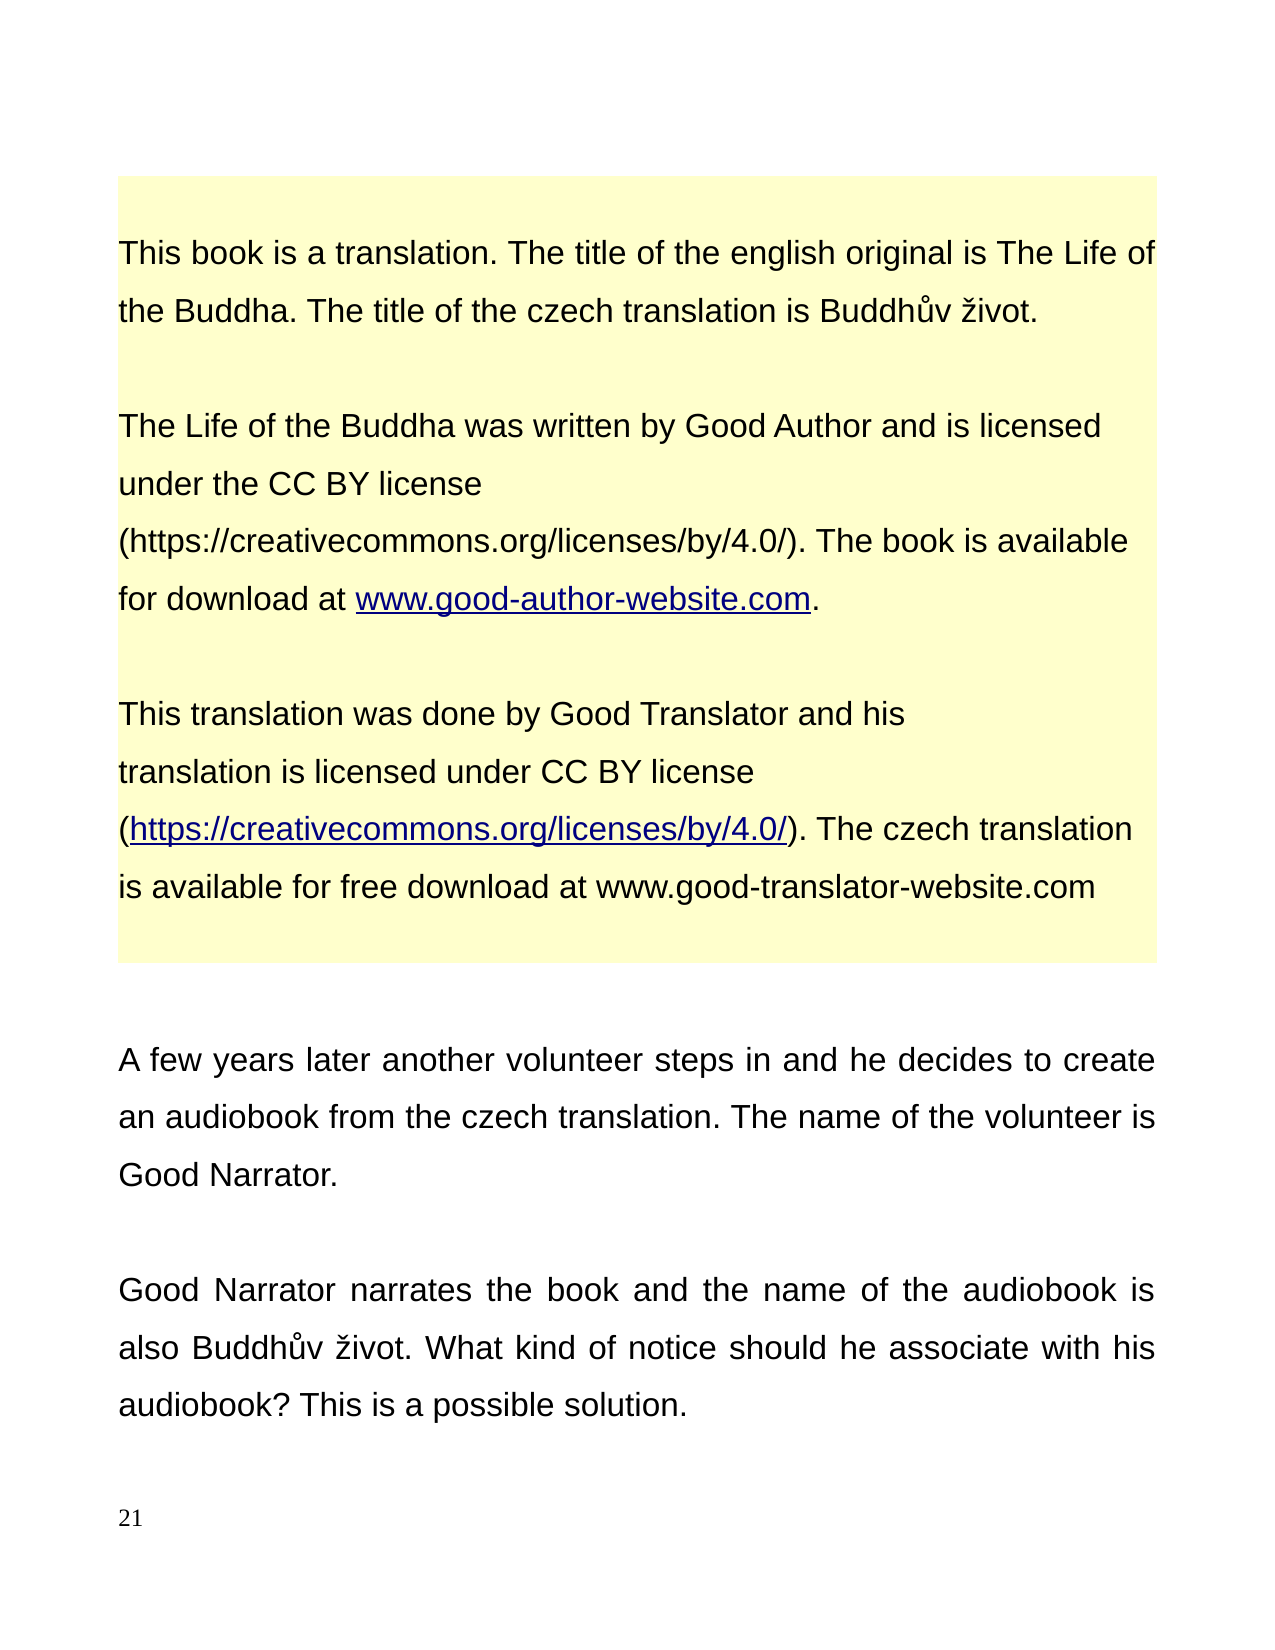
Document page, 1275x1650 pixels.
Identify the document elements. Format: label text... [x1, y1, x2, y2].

text A few years later another volunteer steps in and he decides to create an audiobook from the czech translation. The name of the volunteer is Good Narrator. [118, 1040, 1157, 1193]
text Good Narrator narrates the book and the name of the audiobook is also Buddhův život. What kind of notice should he associate with his audiobook? This is a possible solution. [118, 1270, 1157, 1424]
text This translation was done by Good Translator and his [118, 694, 1157, 733]
text This book is a translation. The title of the english original is The Life of the Buddha. The title of the czech translation is Buddhův život. [118, 233, 1157, 329]
text The Life of the Buddha was written by Good Author and is licensed under the CC BY license (https://creativecommons.org/licenses/by/4.0/). The book is available for download at www.good-author-website.com. [118, 406, 1157, 617]
text translation is licensed under CC BY license (https://creativecommons.org/licenses/by/4.0/). The czech translation is available for free download at www.good-translator-website.com [118, 752, 1157, 905]
